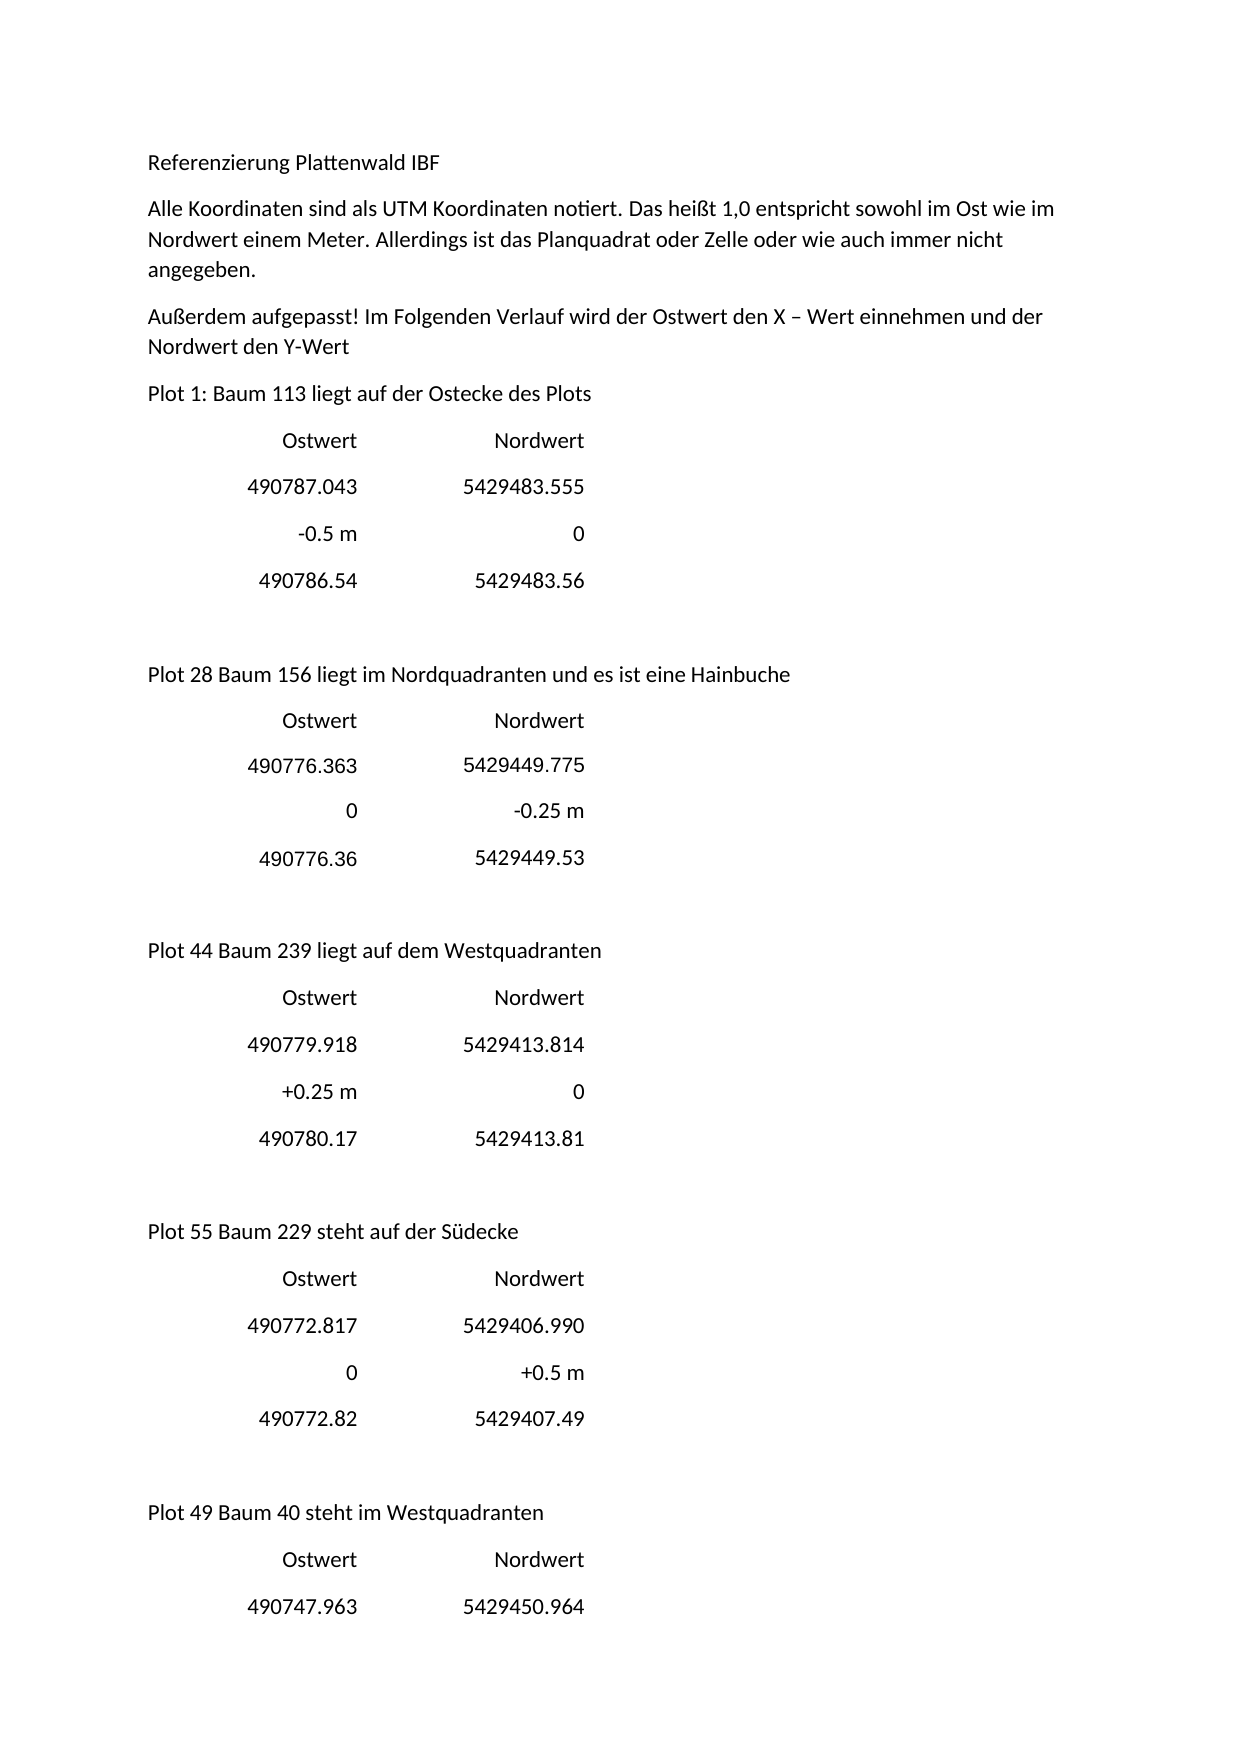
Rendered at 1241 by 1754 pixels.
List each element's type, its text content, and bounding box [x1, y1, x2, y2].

text Plot 1: Baum 113 liegt auf der Ostecke des Plots [148, 379, 1093, 407]
table_header Nordwert [360, 1545, 588, 1592]
table_cell 5429413.81 [360, 1124, 588, 1170]
table_cell +0.25 m [141, 1077, 360, 1124]
table_cell 0 [141, 1358, 360, 1404]
table_cell 5429413.814 [360, 1030, 588, 1077]
table_cell 5429407.49 [360, 1405, 588, 1451]
table_header Ostwert [141, 426, 360, 472]
table_cell 5429450.964 [360, 1592, 588, 1620]
text Plot 55 Baum 229 steht auf der Südecke [148, 1217, 1093, 1245]
table_cell 490780.17 [141, 1124, 360, 1170]
table_cell -0.5 m [141, 519, 360, 566]
table_cell 0 [360, 1077, 588, 1124]
table_cell 490776.36 [141, 843, 360, 889]
table_header Ostwert [141, 983, 360, 1030]
table_header Ostwert [141, 1264, 360, 1311]
table_header Ostwert [141, 707, 360, 753]
table_cell 490787.043 [141, 473, 360, 519]
table_cell 5429483.56 [360, 566, 588, 613]
table_header Nordwert [360, 426, 588, 472]
table_cell 490776.363 [141, 753, 360, 796]
text Plot 49 Baum 40 steht im Westquadranten [148, 1498, 1093, 1526]
table_cell 5429449.775 [360, 753, 588, 796]
text Außerdem aufgepasst! Im Folgenden Verlauf wird der Ostwert den X – Wert einnehmen und der Nordwert den Y-Wert [148, 302, 1093, 360]
table_cell 490747.963 [141, 1592, 360, 1620]
table_header Nordwert [360, 707, 588, 753]
table_cell 490772.817 [141, 1311, 360, 1358]
text Referenzierung Plattenwald IBF [148, 148, 1093, 176]
table_cell -0.25 m [360, 796, 588, 843]
text Plot 44 Baum 239 liegt auf dem Westquadranten [148, 936, 1093, 964]
table_cell 490772.82 [141, 1405, 360, 1451]
text Alle Koordinaten sind als UTM Koordinaten notiert. Das heißt 1,0 entspricht sowohl im Ost wie im Nordwert einem Meter. Allerdings ist das Planquadrat oder Zelle oder wie auch immer nicht angegeben. [148, 194, 1093, 283]
table_cell 5429449.53 [360, 843, 588, 889]
table_cell 490786.54 [141, 566, 360, 613]
table_cell 490779.918 [141, 1030, 360, 1077]
table_header Nordwert [360, 1264, 588, 1311]
table_cell 0 [141, 796, 360, 843]
table_cell 0 [360, 519, 588, 566]
table_cell +0.5 m [360, 1358, 588, 1404]
text Plot 28 Baum 156 liegt im Nordquadranten und es ist eine Hainbuche [148, 660, 1093, 688]
table_header Nordwert [360, 983, 588, 1030]
table_header Ostwert [141, 1545, 360, 1592]
table_cell 5429483.555 [360, 473, 588, 519]
table_cell 5429406.990 [360, 1311, 588, 1358]
